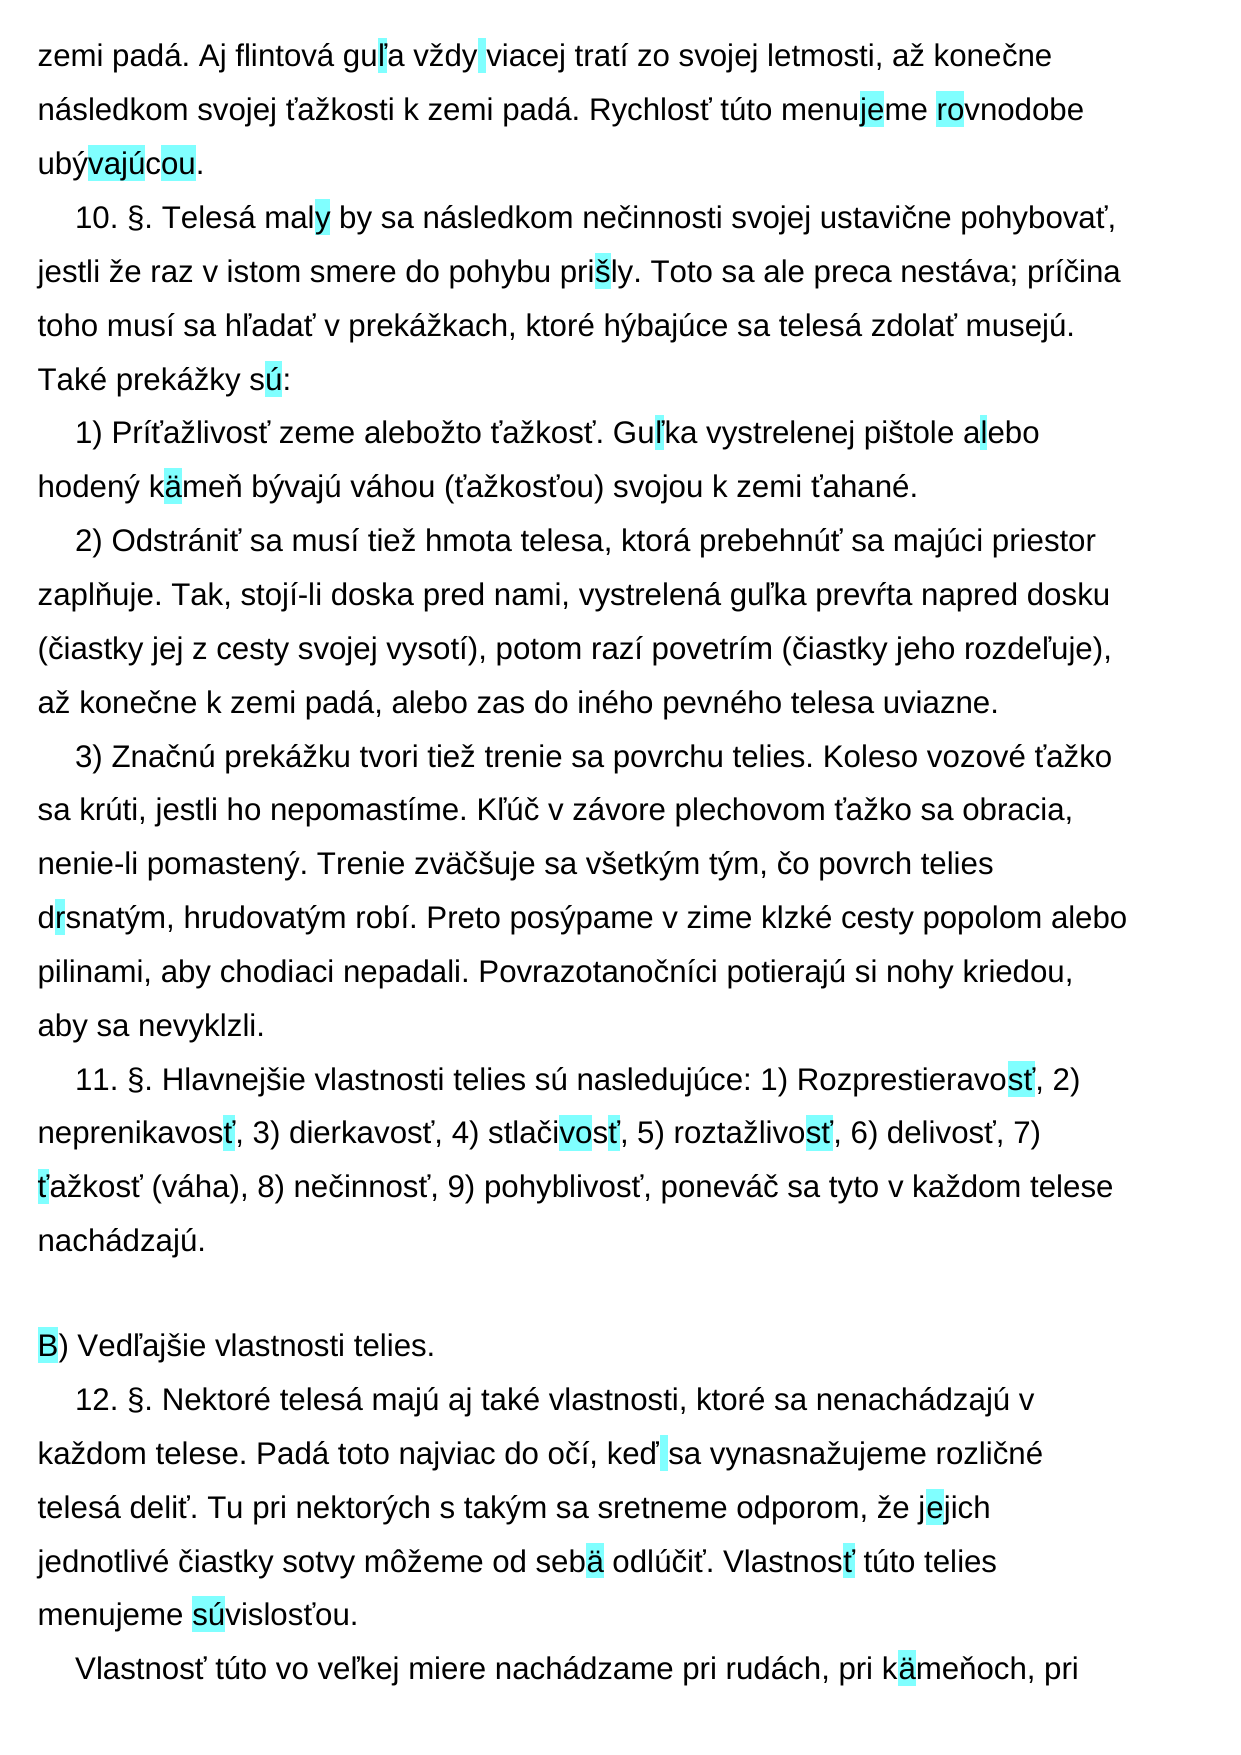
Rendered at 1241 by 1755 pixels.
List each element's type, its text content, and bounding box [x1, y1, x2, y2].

text 1) Príťažlivosť zeme alebožto ťažkosť. Guľka vystrelenej pištole alebo hodený kämeň bývajú váhou (ťažkosťou) svojou k zemi ťahané. [37, 414, 1130, 504]
text 11. §. Hlavnejšie vlastnosti telies sú nasledujúce: 1) Rozprestieravosť, 2) neprenikavosť, 3) dierkavosť, 4) stlačivosť, 5) roztažlivosť, 6) delivosť, 7) ťažkosť (váha), 8) nečinnosť, 9) pohyblivosť, poneváč sa tyto v každom telese nachádzajú. [37, 1061, 1130, 1258]
text 3) Značnú prekážku tvori tiež trenie sa povrchu telies. Koleso vozové ťažko sa krúti, jestli ho nepomastíme. Kľúč v závore plechovom ťažko sa obracia, nenie-li pomastený. Trenie zväčšuje sa všetkým tým, čo povrch telies drsnatým, hrudovatým robí. Preto posýpame v zime klzké cesty popolom alebo pilinami, aby chodiaci nepadali. Povrazotanočníci potierajú si nohy kriedou, aby sa nevyklzli. [37, 738, 1130, 1043]
text 12. §. Nektoré telesá majú aj také vlastnosti, ktoré sa nenachádzajú v každom telese. Padá toto najviac do očí, keď sa vynasnažujeme rozličné telesá deliť. Tu pri nektorých s takým sa sretneme odporom, že jejich jednotlivé čiastky sotvy môžeme od sebä odlúčiť. Vlastnosť túto telies menujeme súvislosťou. [37, 1381, 1130, 1632]
text B) Vedľajšie vlastnosti telies. [37, 1327, 1130, 1363]
text zemi padá. Aj flintová guľa vždy viacej tratí zo svojej letmosti, až kone­čne následkom svojej ťažkosti k zemi padá. Rychlosť túto menujeme rovnodobe ubývajúcou. [37, 37, 1130, 181]
text 2) Odstrániť sa musí tiež hmota telesa, ktorá prebehnúť sa majúci priestor zaplňuje. Tak, stojí-li doska pred nami, vystrelená guľka prevŕta napred dosku (čiastky jej z cesty svojej vysotí), potom razí povetrím (čiastky jeho rozdeľuje), až konečne k zemi padá, alebo zas do iného pevného telesa uviazne. [37, 522, 1130, 720]
text Vlastnosť túto vo veľkej miere nachádzame pri rudách, pri kämeňoch, pri [37, 1650, 1130, 1686]
text 10. §. Telesá maly by sa následkom nečinnosti svojej ustavične pohybovať, jestli že raz v istom smere do pohybu prišly. Toto sa ale preca nestáva; príčina toho musí sa hľa­dať v prekážkach, ktoré hýbajúce sa telesá zdolať musejú. Také prekážky sú: [37, 199, 1130, 397]
